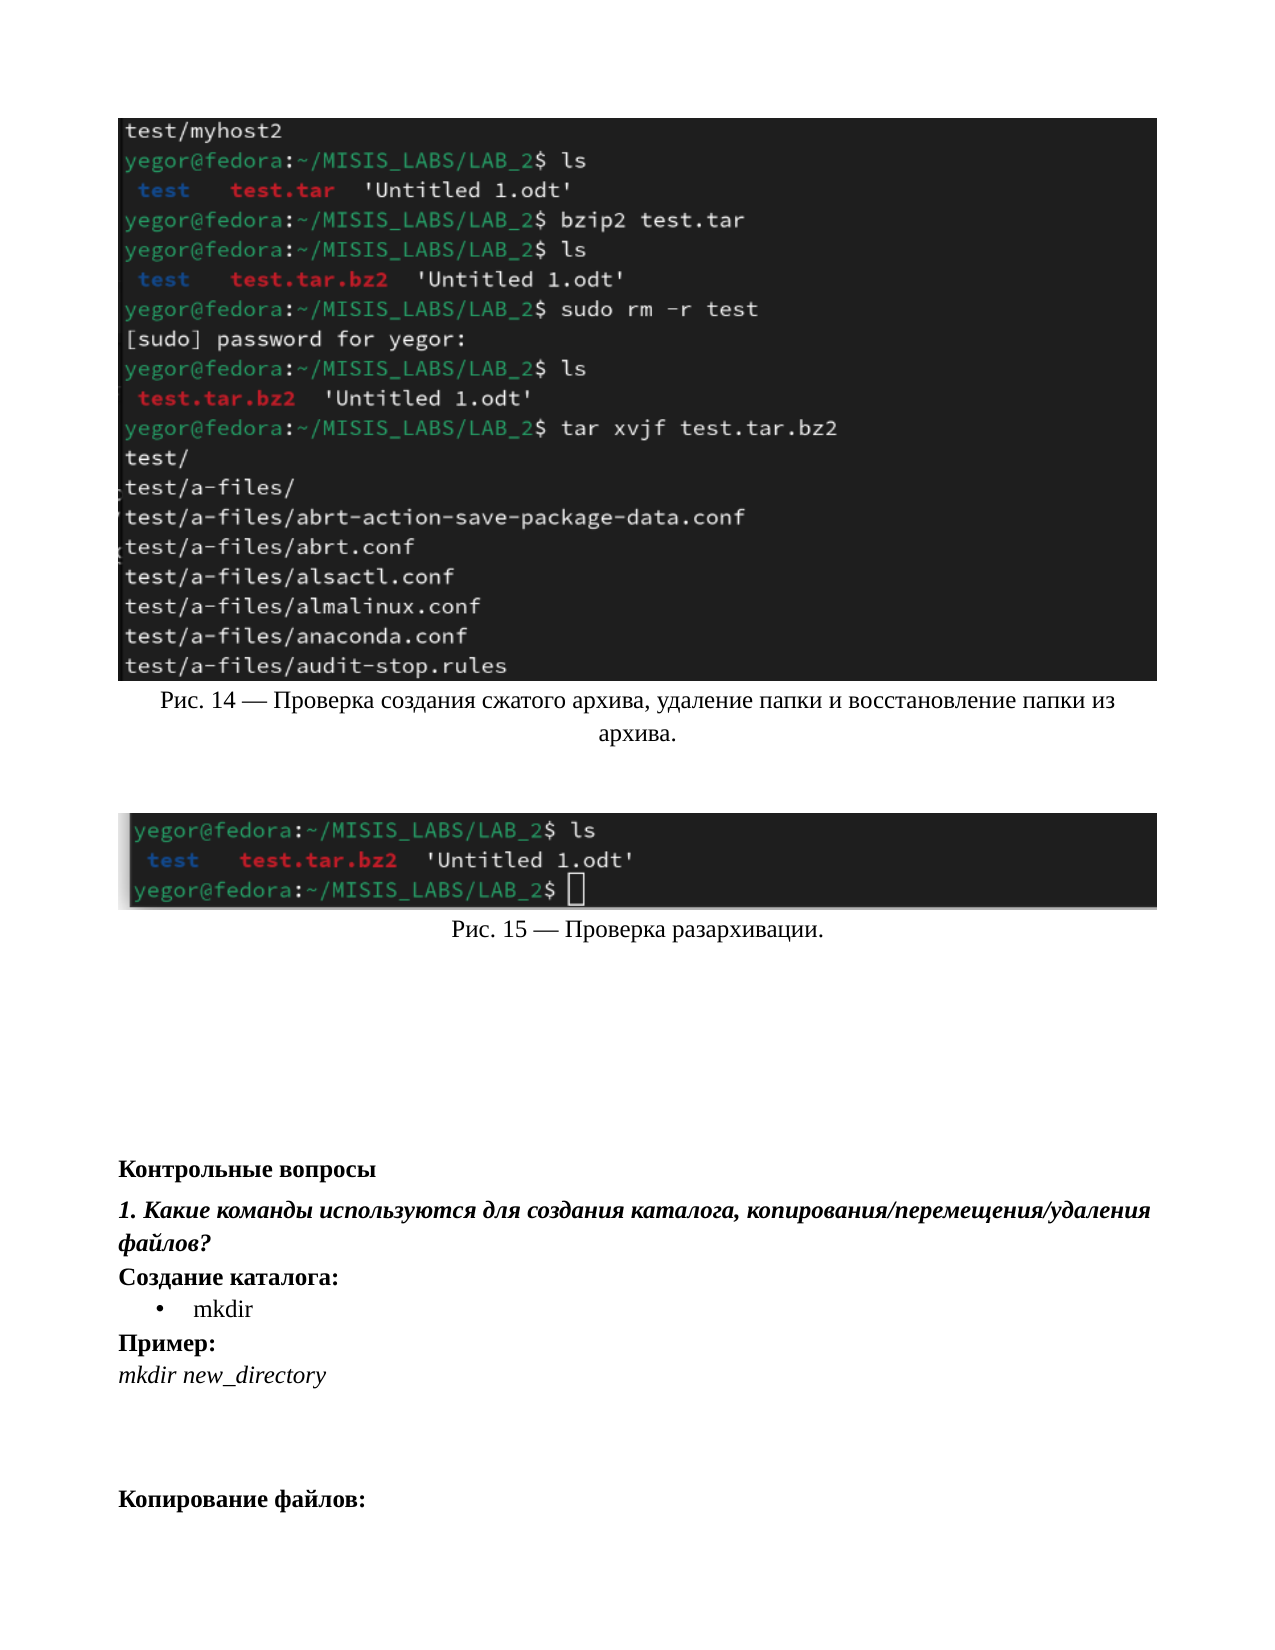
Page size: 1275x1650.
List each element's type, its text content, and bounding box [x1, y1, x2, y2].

text 1. Какие команды используются для создания каталога, копирования/перемещения/удаления файлов? [118, 1196, 1157, 1257]
text Рис. 15 — Проверка разархивации. [118, 910, 1157, 943]
list mkdir [156, 1294, 1157, 1323]
text Рис. 14 — Проверка создания сжатого архива, удаление папки и восстановление папки из архива. [118, 681, 1157, 747]
picture [118, 118, 1157, 681]
subtitle Контрольные вопросы [118, 1126, 1157, 1183]
text Пример: [118, 1328, 1157, 1356]
text Создание каталога: [118, 1262, 1157, 1290]
picture [118, 813, 1157, 910]
text Копирование файлов: [118, 1484, 1157, 1513]
text mkdir new_directory [118, 1361, 1157, 1389]
